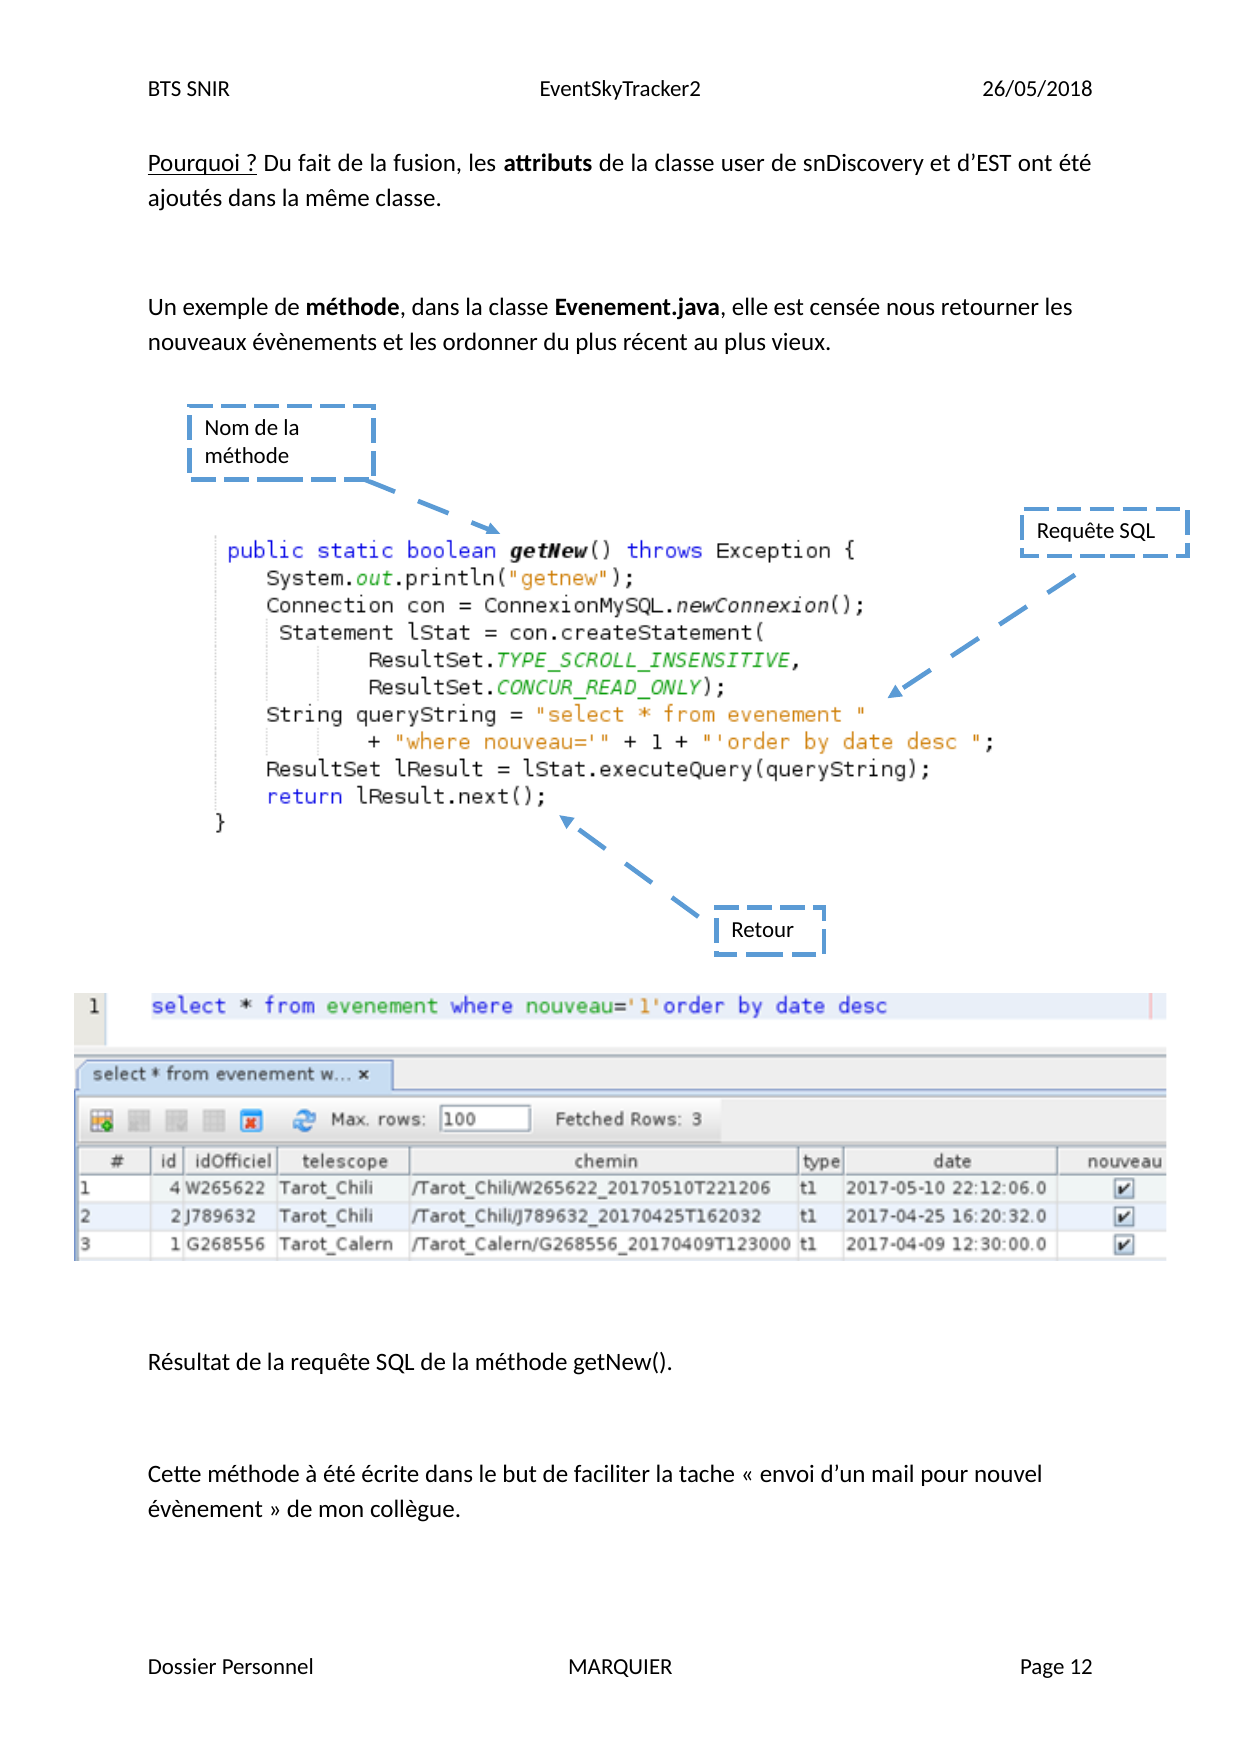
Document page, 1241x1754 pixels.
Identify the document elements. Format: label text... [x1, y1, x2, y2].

text Pourquoi ? Du fait de la fusion, les attributs de la classe user de snDiscovery et d’EST ont été ajoutés dans la même classe. [148, 148, 1093, 213]
text Cette méthode à été écrite dans le but de faciliter la tache « envoi d’un mail pour nouvel évènement » de mon collègue. [148, 1458, 1093, 1523]
text Un exemple de méthode, dans la classe Evenement.java, elle est censée nous retourner les nouveaux évènements et les ordonner du plus récent au plus vieux. [148, 291, 1093, 357]
text Résultat de la requête SQL de la méthode getNew(). [148, 1346, 1093, 1377]
